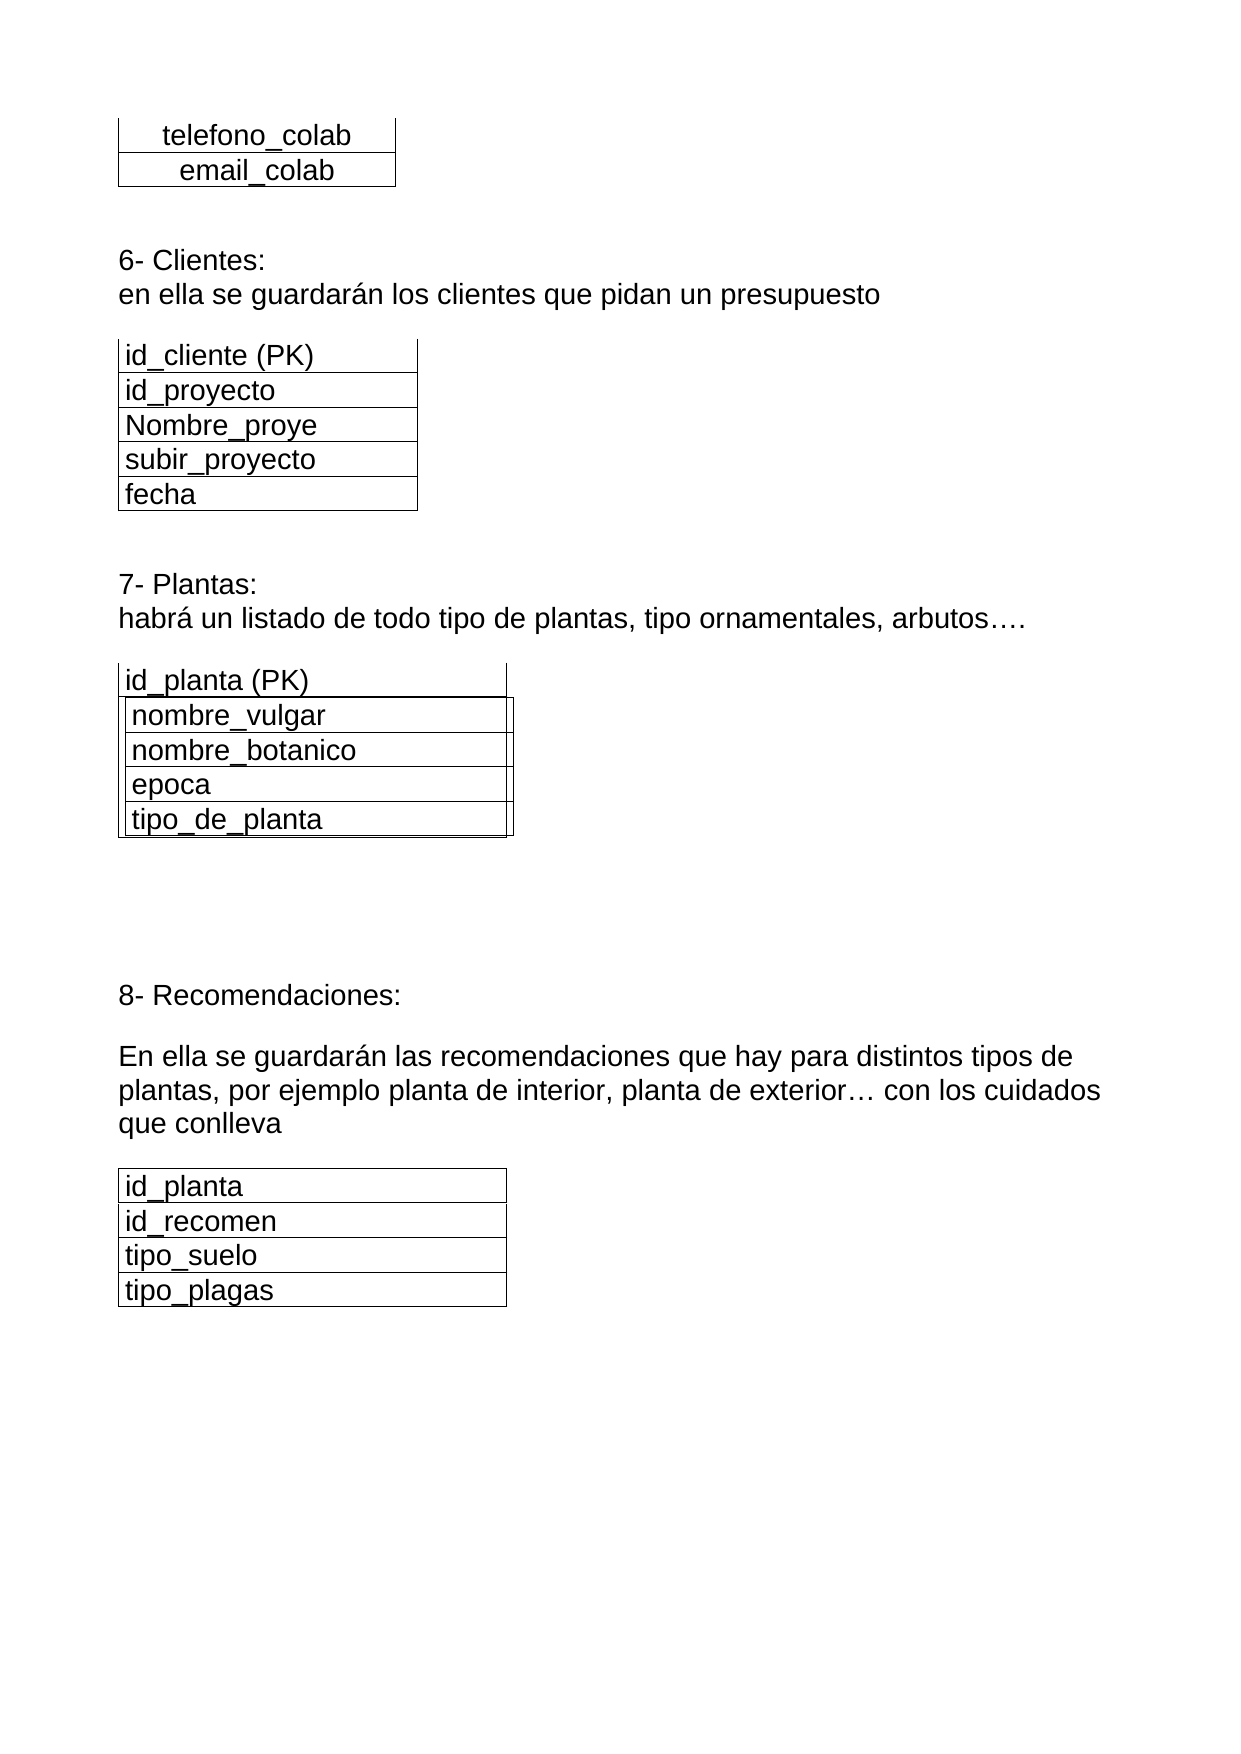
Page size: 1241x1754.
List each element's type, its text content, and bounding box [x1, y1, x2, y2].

text en ella se guardarán los clientes que pidan un presupuesto [118, 277, 1122, 310]
table_header id_planta [119, 1169, 506, 1202]
table_cell Nombre_proye [119, 408, 417, 441]
text habrá un listado de todo tipo de plantas, tipo ornamentales, arbutos…. [118, 601, 1122, 634]
table_cell id_proyecto [119, 373, 417, 407]
table_cell tipo_de_planta [126, 802, 506, 835]
table_cell id_recomen [119, 1204, 506, 1237]
table_cell nombre_botanico [126, 733, 506, 766]
table_header id_cliente (PK) [119, 339, 417, 372]
table_cell subir_proyecto [119, 442, 417, 476]
table_cell telefono_colab [119, 118, 395, 152]
table_cell tipo_suelo [119, 1238, 506, 1272]
table_cell fecha [119, 477, 417, 510]
text 7- Plantas: [118, 567, 1122, 601]
table_header id_planta (PK) [119, 663, 506, 696]
table_cell email_colab [119, 153, 395, 186]
table_cell tipo_plagas [119, 1273, 506, 1306]
table_cell [119, 697, 125, 837]
text En ella se guardarán las recomendaciones que hay para distintos tipos de plantas, por ejemplo planta de interior, planta de exterior… con los cuidados que conlleva [118, 1039, 1122, 1140]
table_cell epoca [126, 767, 506, 801]
text 8- Recomendaciones: [118, 978, 1122, 1011]
table_header nombre_vulgar [126, 698, 506, 732]
text 6- Clientes: [118, 243, 1122, 277]
